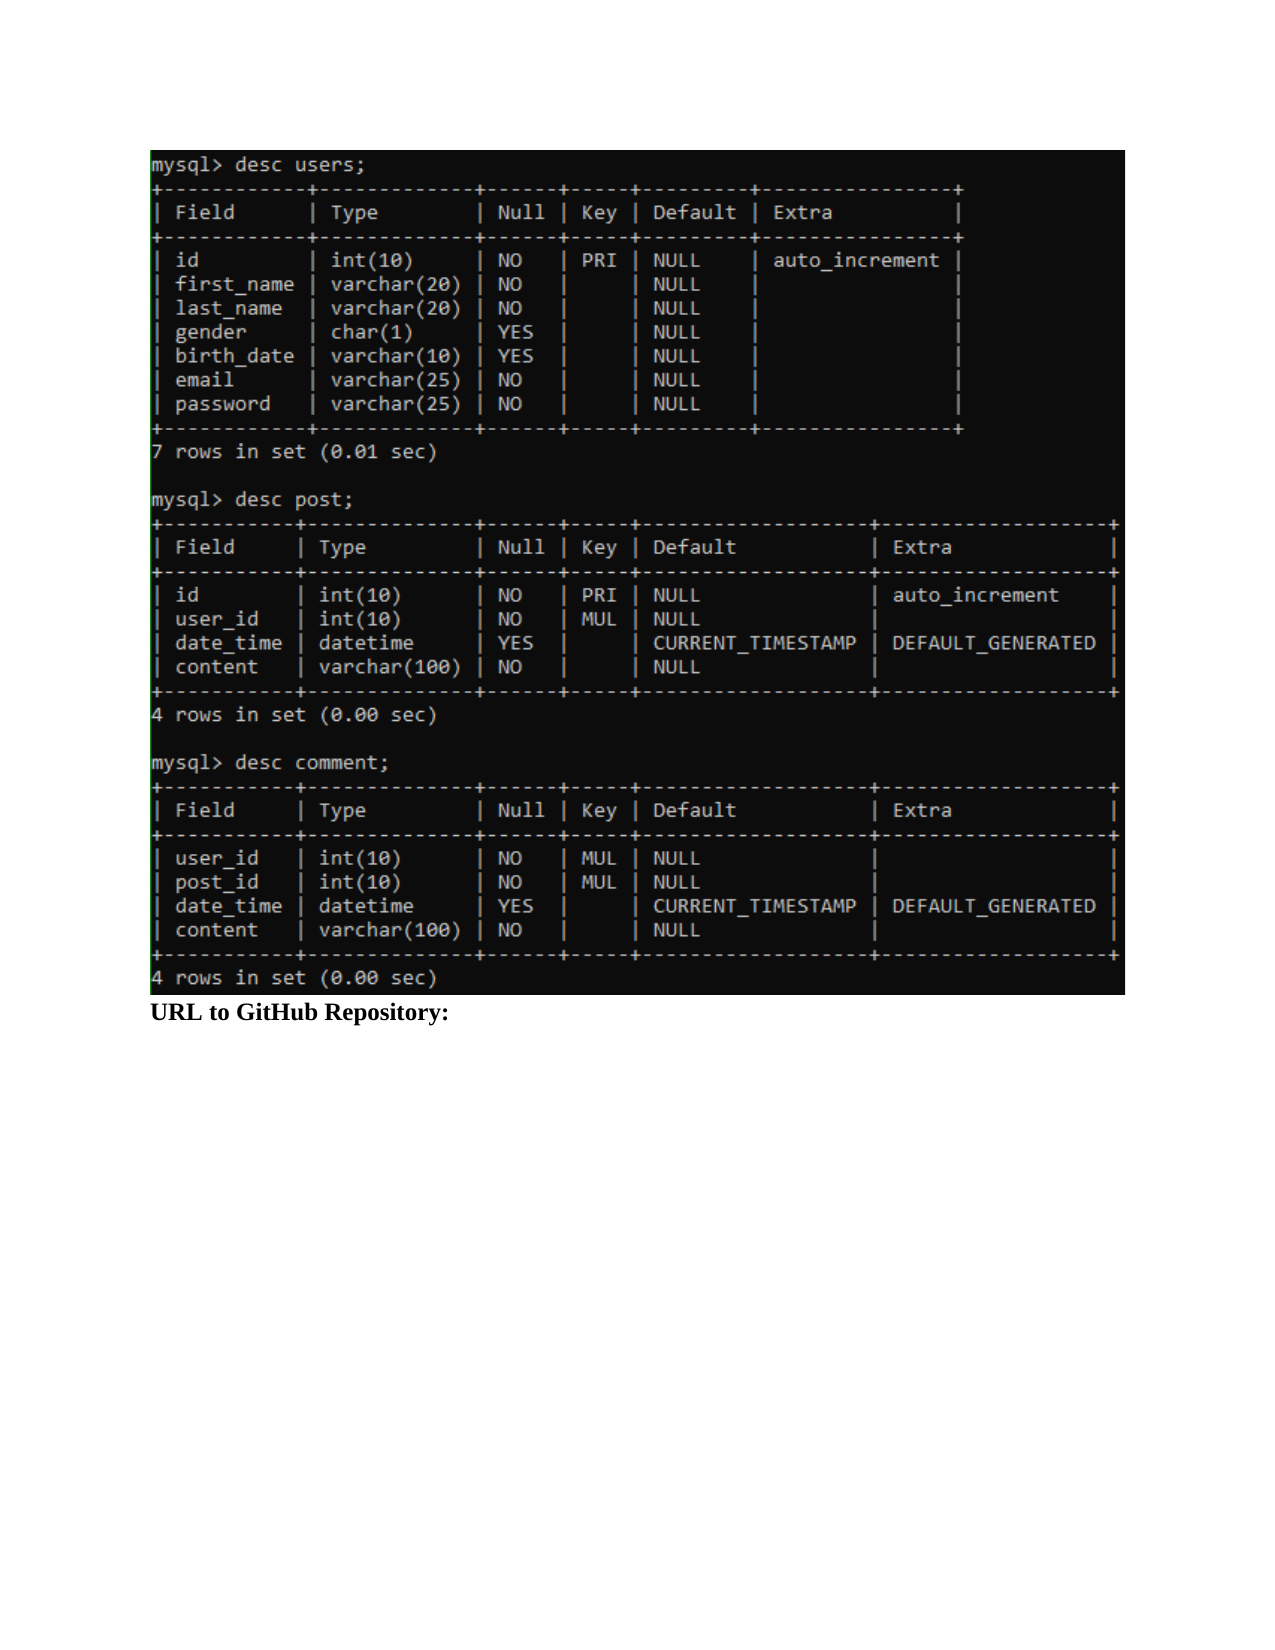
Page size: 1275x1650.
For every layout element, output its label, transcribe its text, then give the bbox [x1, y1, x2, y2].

text URL to GitHub Repository: [150, 995, 1125, 1026]
picture [150, 150, 1125, 995]
